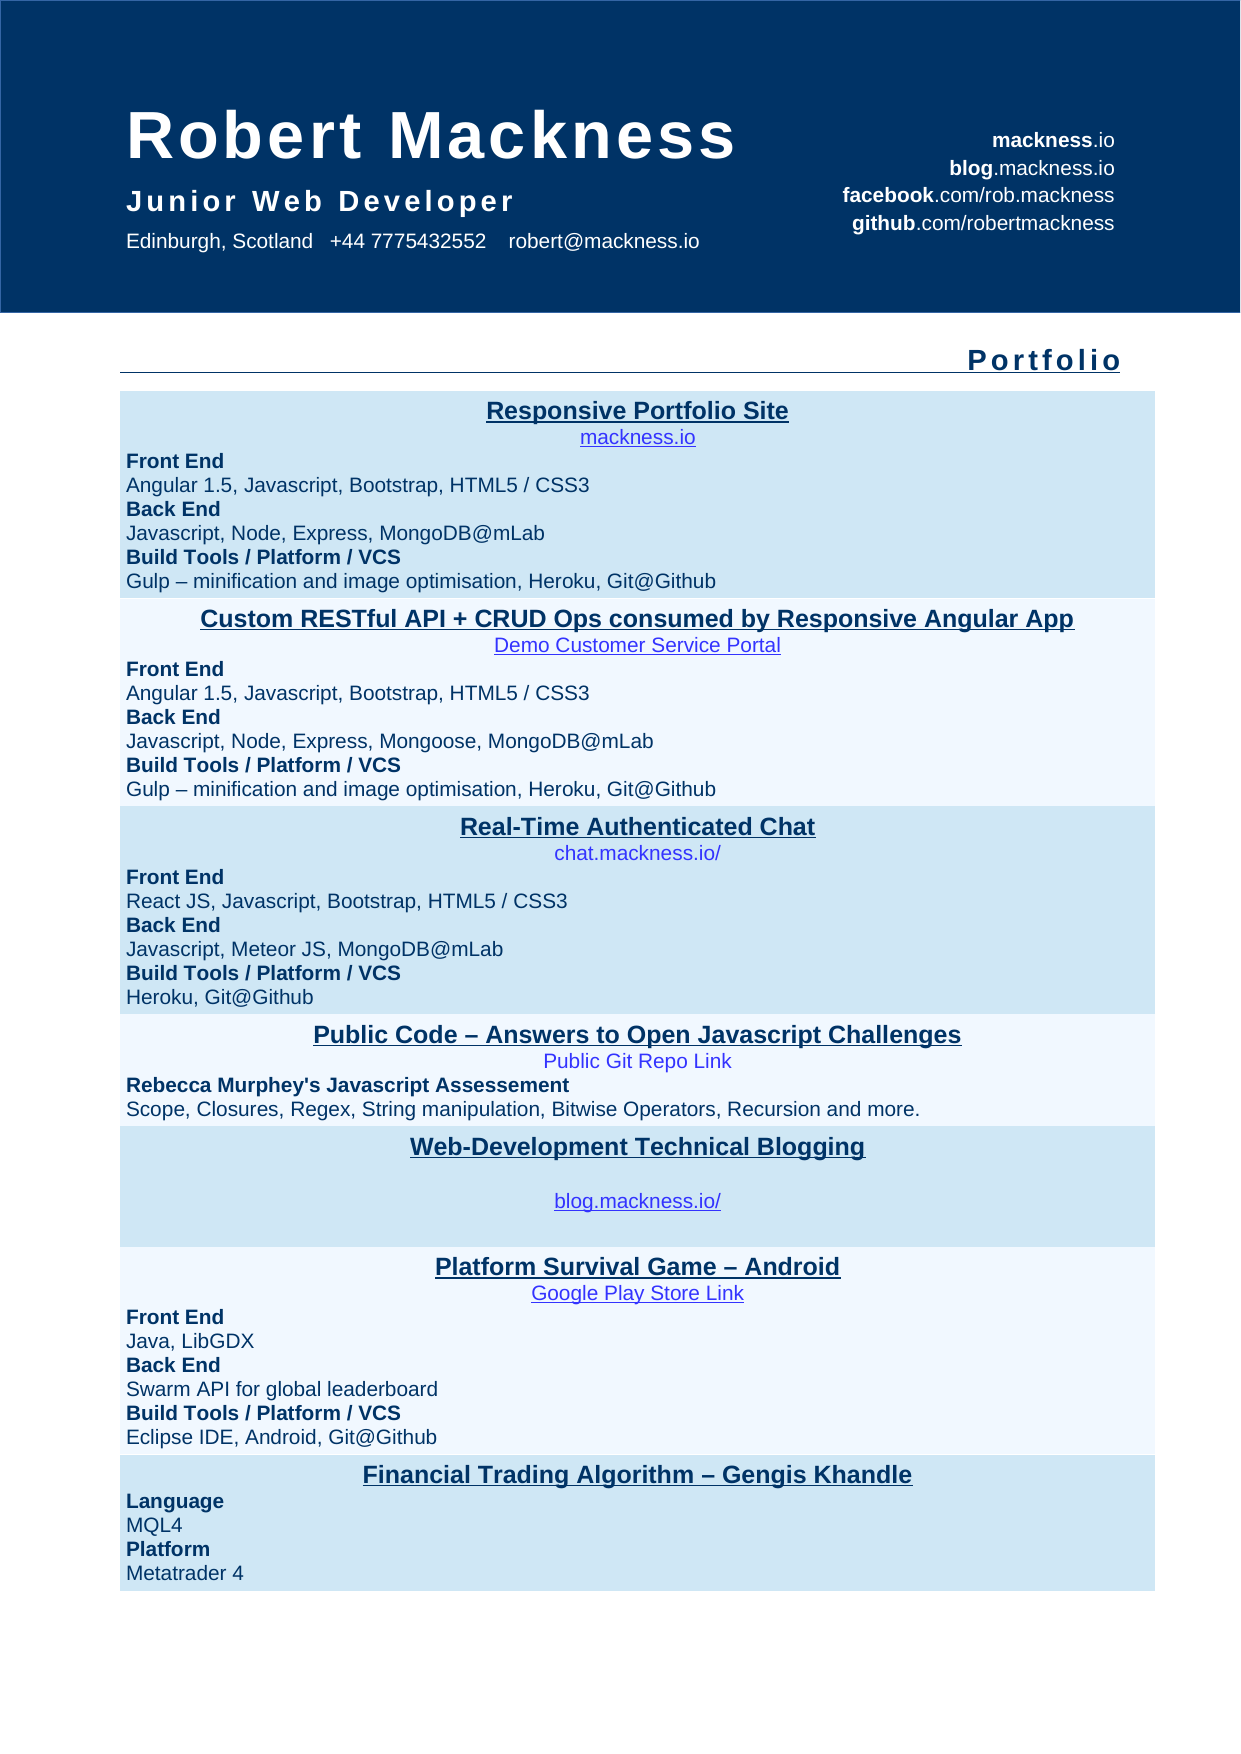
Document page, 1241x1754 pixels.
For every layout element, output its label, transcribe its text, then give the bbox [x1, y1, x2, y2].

table_header Responsive Portfolio Site mackness.io Front End Angular 1.5, Javascript, Bootstrap, HTML5 / CSS3 Back End Javascript, Node, Express, MongoDB@mLab Build Tools / Platform / VCS Gulp – minification and image optimisation, Heroku, Git@Github [120, 391, 1155, 598]
table_cell Public Code – Answers to Open Javascript Challenges Public Git Repo Link Rebecca Murphey's Javascript Assessement Scope, Closures, Regex, String manipulation, Bitwise Operators, Recursion and more. [120, 1014, 1155, 1126]
table_cell Real-Time Authenticated Chat chat.mackness.io/ Front End React JS, Javascript, Bootstrap, HTML5 / CSS3 Back End Javascript, Meteor JS, MongoDB@mLab Build Tools / Platform / VCS Heroku, Git@Github [120, 806, 1155, 1014]
table_cell Platform Survival Game – Android Google Play Store Link Front End Java, LibGDX Back End Swarm API for global leaderboard Build Tools / Platform / VCS Eclipse IDE, Android, Git@Github [120, 1247, 1155, 1454]
table_cell Custom RESTful API + CRUD Ops consumed by Responsive Angular App Demo Customer Service Portal Front End Angular 1.5, Javascript, Bootstrap, HTML5 / CSS3 Back End Javascript, Node, Express, Mongoose, MongoDB@mLab Build Tools / Platform / VCS Gulp – minification and image optimisation, Heroku, Git@Github [120, 599, 1155, 806]
table_cell Financial Trading Algorithm – Gengis Khandle Language MQL4 Platform Metatrader 4 [120, 1455, 1155, 1591]
table_cell Web-Development Technical Blogging blog.mackness.io/ [120, 1126, 1155, 1247]
